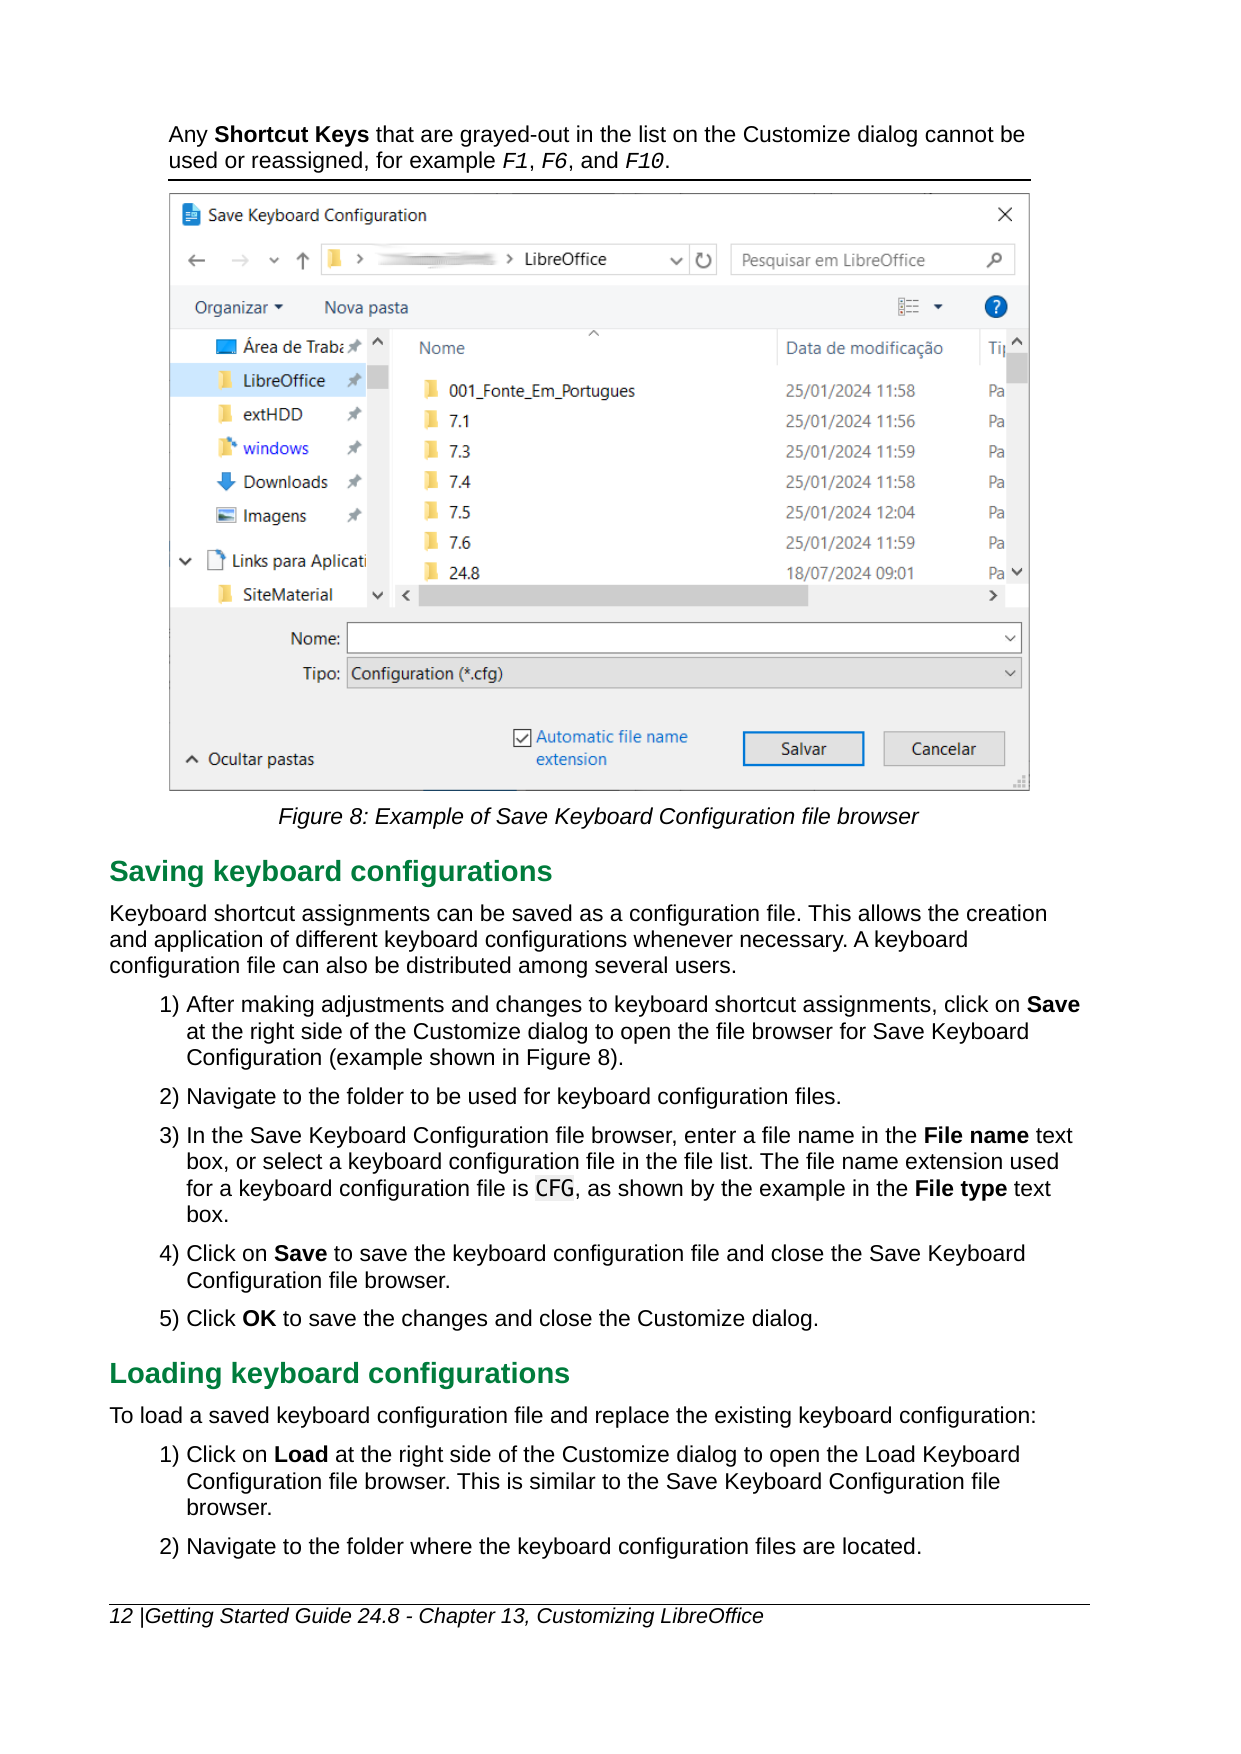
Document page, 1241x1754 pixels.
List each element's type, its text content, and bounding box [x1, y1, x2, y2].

list To load a saved keyboard configuration file and replace the existing keyboard configuration: [109, 1402, 1090, 1429]
list Click on Save to save the keyboard configuration file and close the Save Keyboard Configuration file browser. [186, 1240, 1090, 1293]
subtitle Saving keyboard configurations [109, 854, 1090, 887]
subtitle Loading keyboard configurations [109, 1357, 1090, 1390]
list After making adjustments and changes to keyboard shortcut assignments, click on Save at the right side of the Customize dialog to open the file browser for Save Keyboard Configuration (example shown in Figure 8). [186, 991, 1090, 1070]
list Navigate to the folder where the keyboard configuration files are located. [186, 1533, 1090, 1559]
list Click on Load at the right side of the Customize dialog to open the Load Keyboard Configuration file browser. This is similar to the Save Keyboard Configuration file browser. [186, 1441, 1090, 1520]
list Navigate to the folder to be used for keyboard configuration files. [186, 1083, 1090, 1109]
picture [169, 193, 1030, 791]
list Click OK to save the changes and close the Customize dialog. [186, 1305, 1090, 1332]
text Figure 8: Example of Save Keyboard Configuration file browser [169, 803, 1030, 829]
text Any Shortcut Keys that are grayed-out in the list on the Customize dialog cannot be used or reassigned, for example F1, F6, and F10. [168, 121, 1031, 179]
list Keyboard shortcut assignments can be saved as a configuration file. This allows the creation and application of different keyboard configurations whenever necessary. A keyboard configuration file can also be distributed among several users. [109, 900, 1090, 979]
list In the Save Keyboard Configuration file browser, enter a file name in the File name text box, or select a keyboard configuration file in the file list. The file name extension used for a keyboard configuration file is CFG, as shown by the example in the File type text box. [186, 1122, 1090, 1228]
